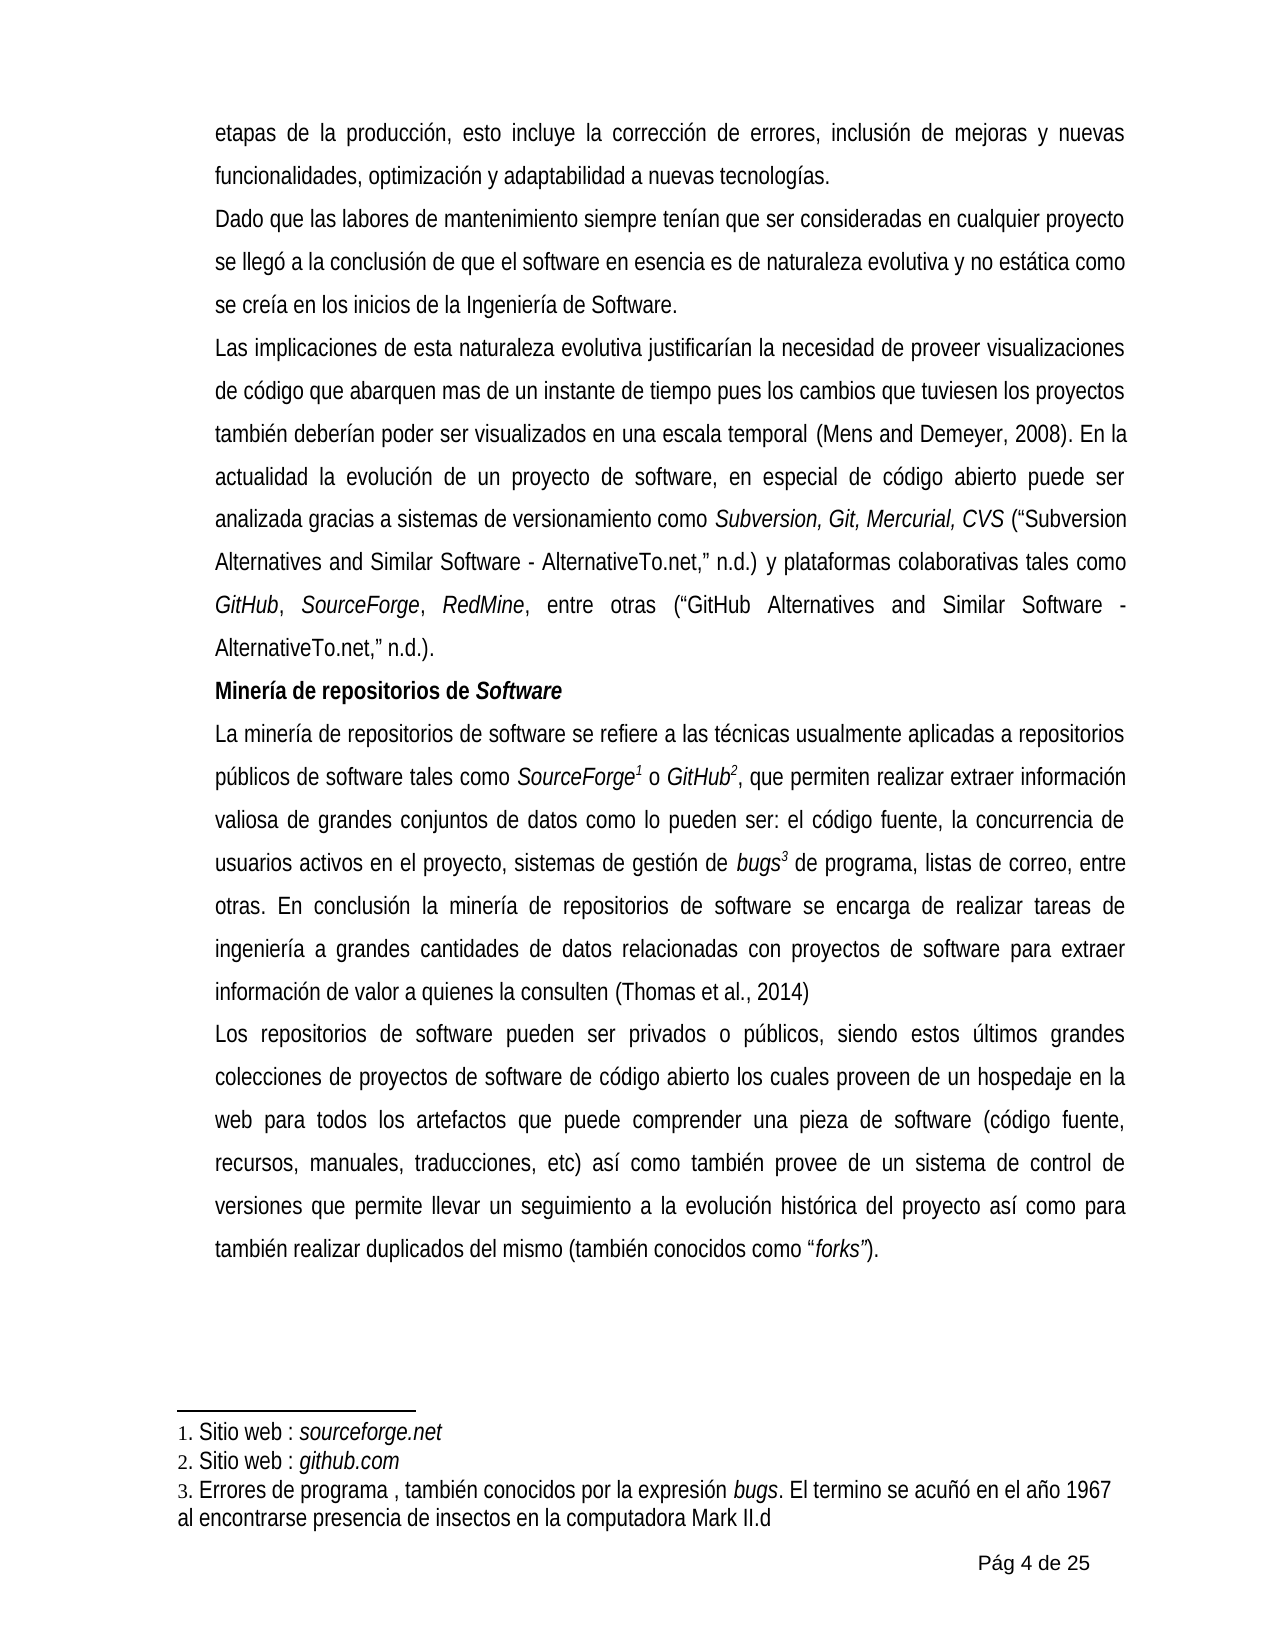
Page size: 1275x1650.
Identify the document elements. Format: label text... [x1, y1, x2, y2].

text Las implicaciones de esta naturaleza evolutiva justificarían la necesidad de proveer visualizaciones de código que abarquen mas de un instante de tiempo pues los cambios que tuviesen los proyectos también deberían poder ser visualizados en una escala temporal (Mens and Demeyer, 2008). En la actualidad la evolución de un proyecto de software, en especial de código abierto puede ser analizada gracias a sistemas de versionamiento como Subversion, Git, Mercurial, CVS (“Subversion Alternatives and Similar Software - AlternativeTo.net,” n.d.) y plataformas colaborativas tales como GitHub, SourceForge, RedMine, entre otras (“GitHub Alternatives and Similar Software - AlternativeTo.net,” n.d.). [215, 333, 1127, 662]
text . Errores de programa , también conocidos por la expresión bugs. El termino se acuñó en el año 1967 al encontrarse presencia de insectos en la computadora Mark II.d [177, 1474, 1127, 1532]
text . Sitio web : github.com [177, 1446, 1127, 1474]
text . Sitio web : sourceforge.net [177, 1417, 1127, 1446]
subtitle Minería de repositorios de Software [215, 676, 1127, 705]
text Dado que las labores de mantenimiento siempre tenían que ser consideradas en cualquier proyecto se llegó a la conclusión de que el software en esencia es de naturaleza evolutiva y no estática como se creía en los inicios de la Ingeniería de Software. [215, 204, 1127, 318]
text etapas de la producción, esto incluye la corrección de errores, inclusión de mejoras y nuevas funcionalidades, optimización y adaptabilidad a nuevas tecnologías. [215, 118, 1127, 190]
text La minería de repositorios de software se refiere a las técnicas usualmente aplicadas a repositorios públicos de software tales como SourceForge o GitHub, que permiten realizar extraer información valiosa de grandes conjuntos de datos como lo pueden ser: el código fuente, la concurrencia de usuarios activos en el proyecto, sistemas de gestión de bugs de programa, listas de correo, entre otras. En conclusión la minería de repositorios de software se encarga de realizar tareas de ingeniería a grandes cantidades de datos relacionadas con proyectos de software para extraer información de valor a quienes la consulten (Thomas et al., 2014) [215, 719, 1127, 1005]
text Los repositorios de software pueden ser privados o públicos, siendo estos últimos grandes colecciones de proyectos de software de código abierto los cuales proveen de un hospedaje en la web para todos los artefactos que puede comprender una pieza de software (código fuente, recursos, manuales, traducciones, etc) así como también provee de un sistema de control de versiones que permite llevar un seguimiento a la evolución histórica del proyecto así como para también realizar duplicados del mismo (también conocidos como “forks”). [215, 1019, 1127, 1263]
